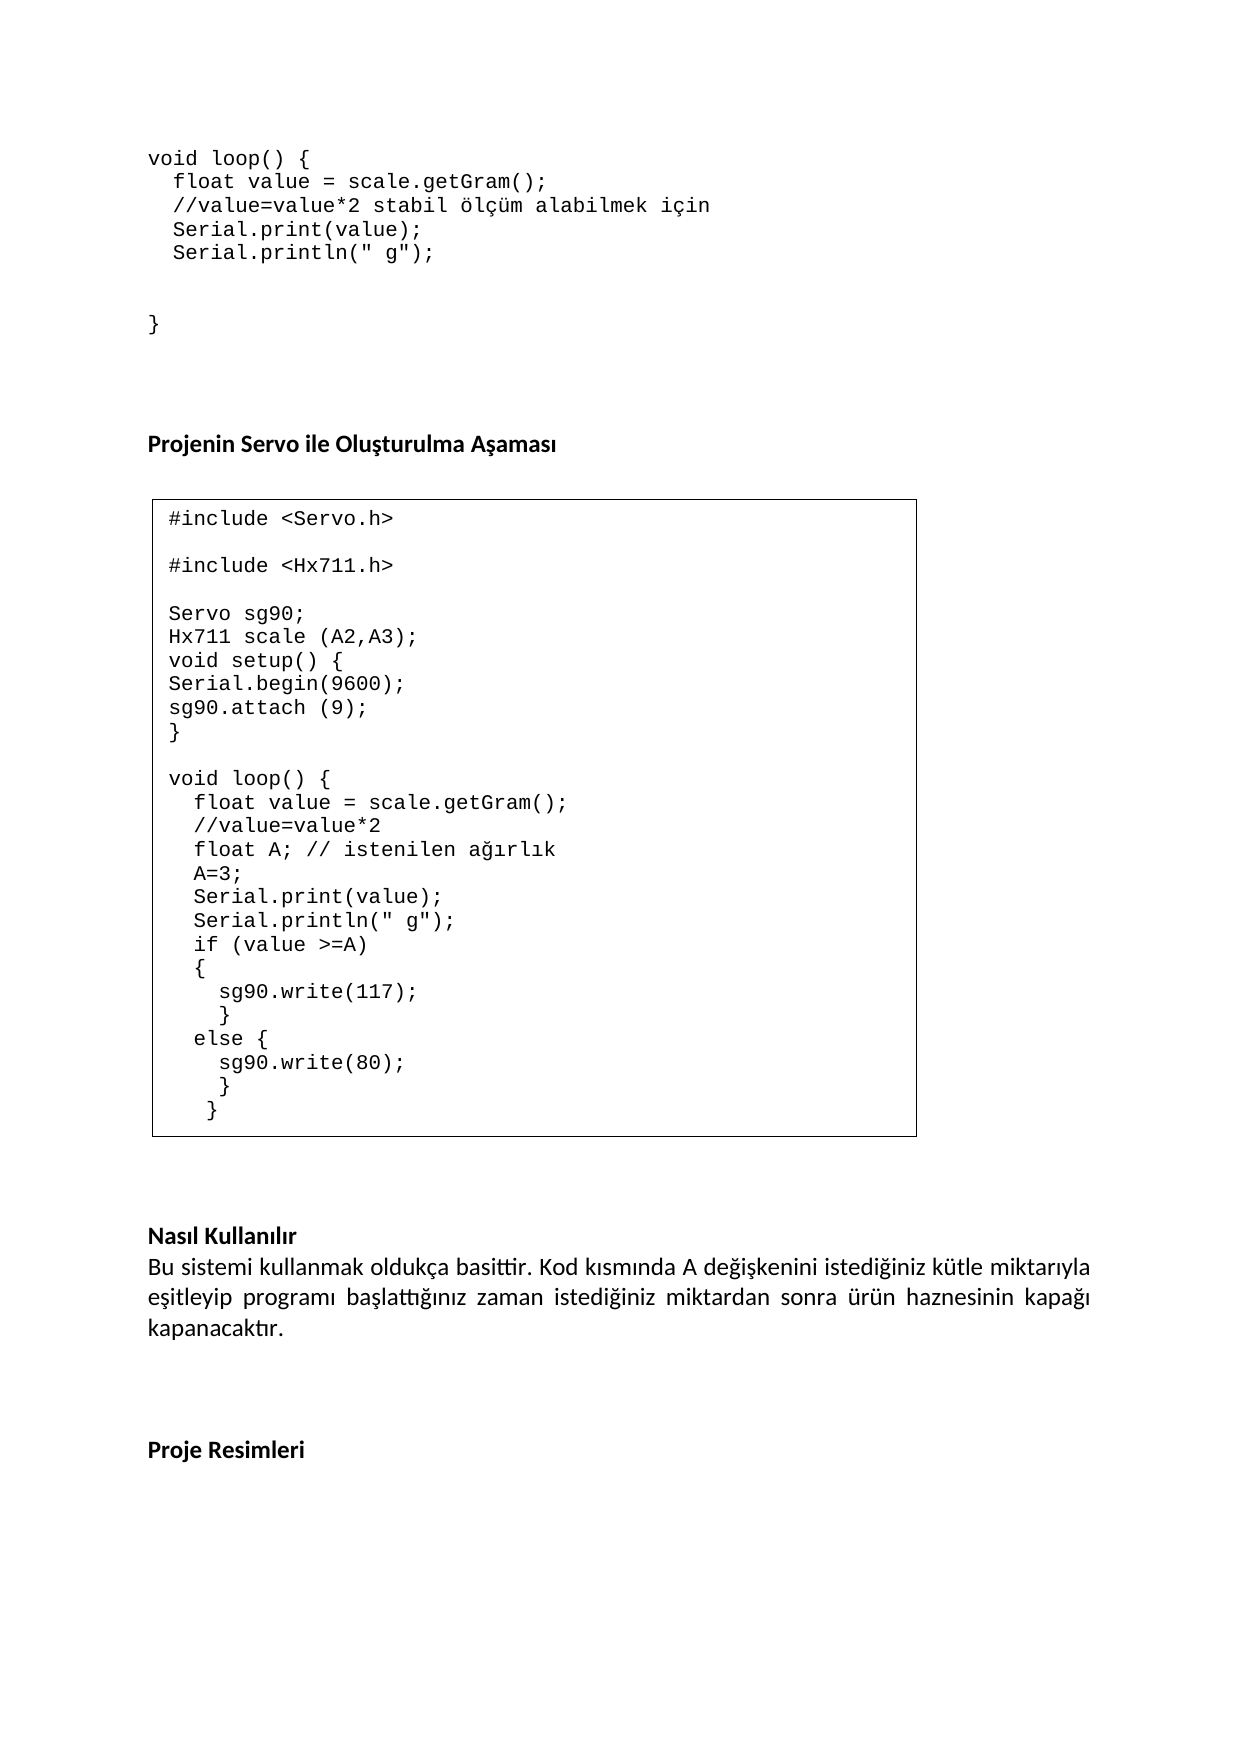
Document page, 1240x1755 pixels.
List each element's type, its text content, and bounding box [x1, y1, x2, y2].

text } [168, 1075, 901, 1099]
text sg90.write(80); [168, 1052, 901, 1075]
text Proje Resimleri [148, 1434, 1092, 1464]
text Servo sg90; [168, 602, 901, 626]
text #include <Hx711.h> [168, 555, 901, 579]
text Nasıl Kullanılır [148, 1220, 1092, 1251]
text Serial.println(" g"); [148, 242, 1092, 266]
text Serial.print(value); [148, 218, 1092, 242]
text void loop() { [168, 768, 901, 792]
text //value=value*2 [168, 815, 901, 839]
text A=3; [168, 863, 901, 886]
text Serial.println(" g"); [168, 910, 901, 933]
text void loop() { [148, 148, 1092, 171]
text else { [168, 1028, 901, 1052]
text } [148, 313, 1092, 337]
text float A; // istenilen ağırlık [168, 839, 901, 863]
text } [168, 1099, 901, 1123]
text void setup() { [168, 650, 901, 673]
text Hx711 scale (A2,A3); [168, 626, 901, 650]
text } [168, 721, 901, 744]
text { [168, 957, 901, 981]
text Bu sistemi kullanmak oldukça basittir. Kod kısmında A değişkenini istediğiniz kütle miktarıyla eşitleyip programı başlattığınız zaman istediğiniz miktardan sonra ürün haznesinin kapağı kapanacaktır. [148, 1251, 1092, 1342]
text Projenin Servo ile Oluşturulma Aşaması [148, 428, 1092, 459]
text sg90.attach (9); [168, 697, 901, 721]
text Serial.begin(9600); [168, 673, 901, 697]
text if (value >=A) [168, 933, 901, 957]
text } [168, 1004, 901, 1028]
text #include <Servo.h> [168, 508, 901, 532]
text sg90.write(117); [168, 981, 901, 1004]
text float value = scale.getGram(); [148, 171, 1092, 195]
text //value=value*2 stabil ölçüm alabilmek için [148, 195, 1092, 218]
text Serial.print(value); [168, 886, 901, 910]
text float value = scale.getGram(); [168, 792, 901, 815]
